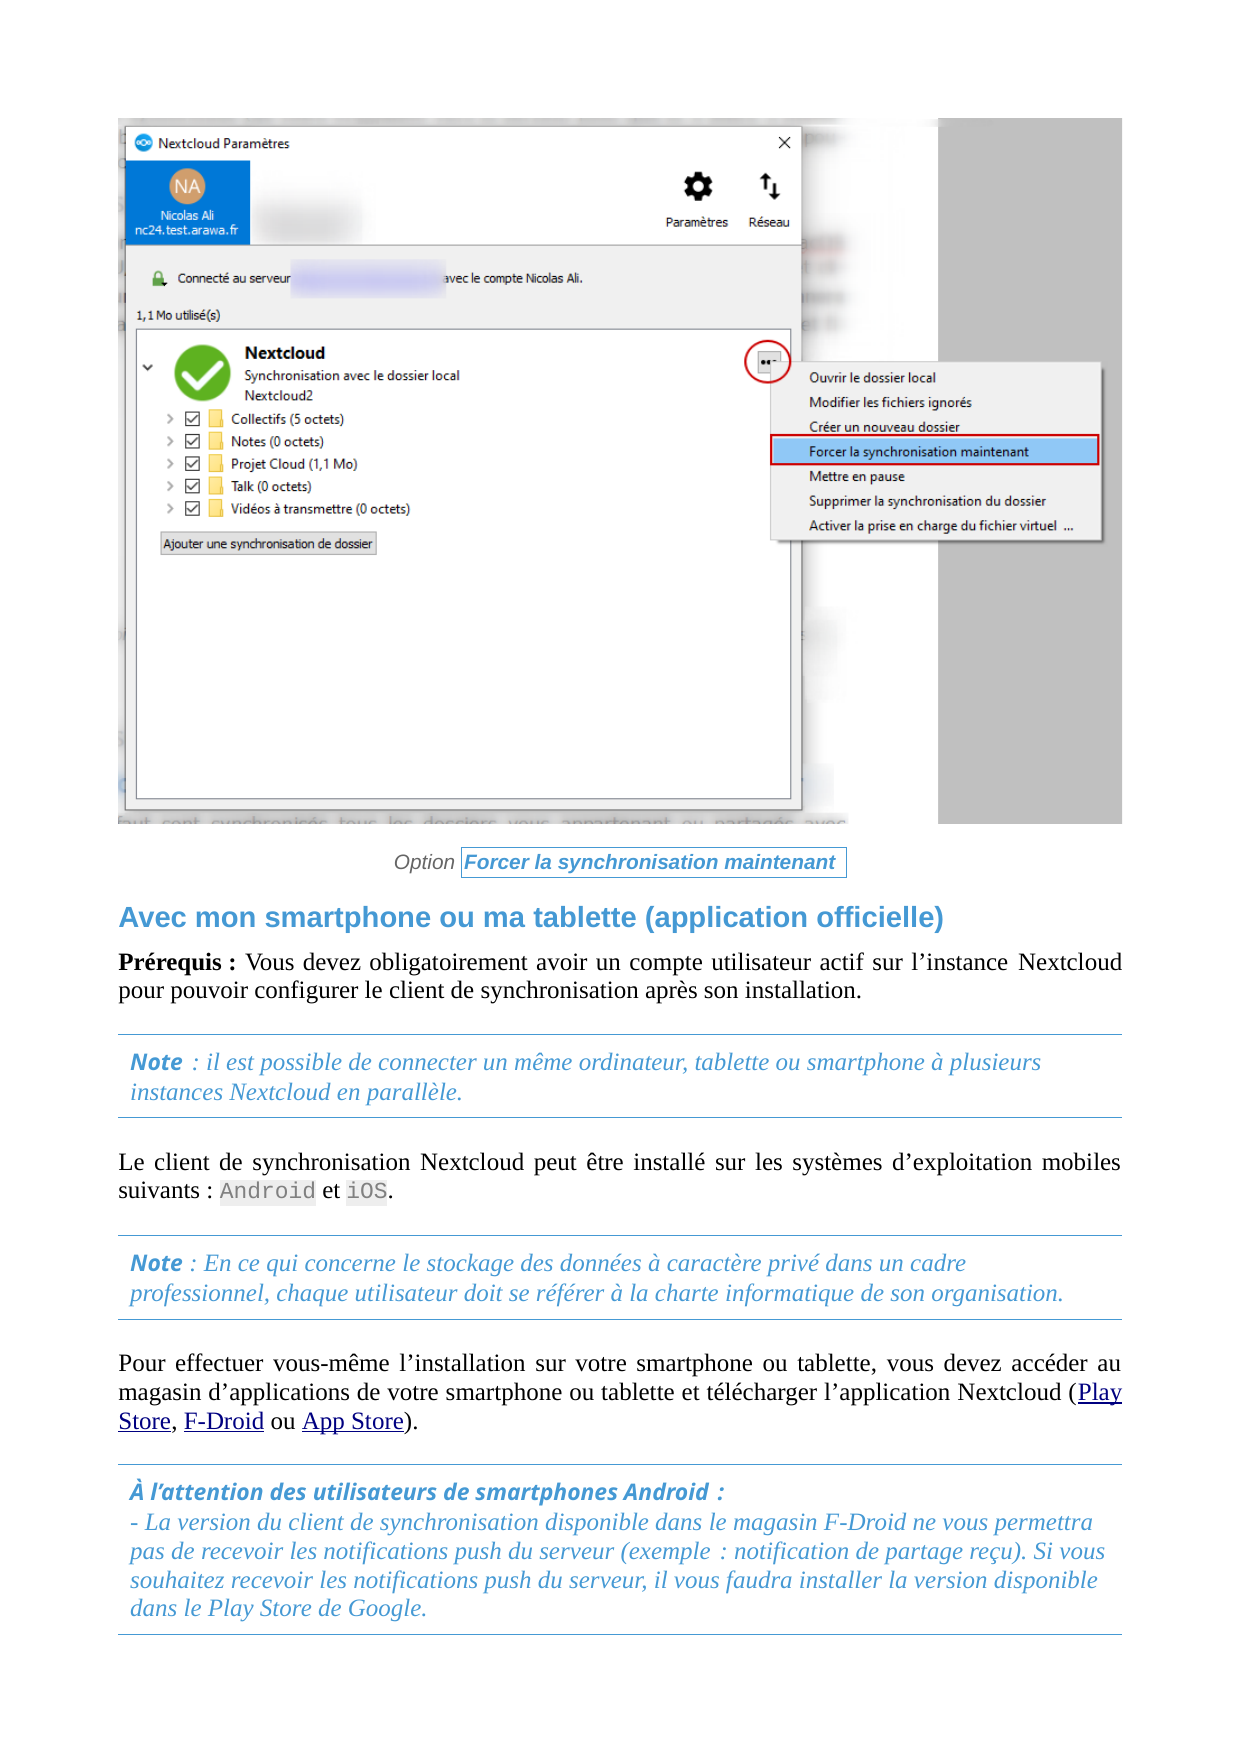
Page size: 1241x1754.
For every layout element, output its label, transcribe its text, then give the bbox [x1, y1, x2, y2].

picture [118, 118, 1123, 824]
text Note : En ce qui concerne le stockage des données à caractère privé dans un cadre professionnel, chaque utilisateur doit se référer à la charte informatique de son organisation. [118, 1236, 1122, 1319]
text Le client de synchronisation Nextcloud peut être installé sur les systèmes d’exploitation mobiles suivants : Android et iOS. [118, 1147, 1122, 1206]
text Option [118, 847, 461, 877]
text À l’attention des utilisateurs de smartphones Android : - La version du client de synchronisation disponible dans le magasin F-Droid ne vous permettra pas de recevoir les notifications push du serveur (exemple : notification de partage reçu). Si vous souhaitez recevoir les notifications push du serveur, il vous faudra installer la version disponible dans le Play Store de Google. [118, 1465, 1122, 1634]
text Pour effectuer vous-même l’installation sur votre smartphone ou tablette, vous devez accéder au magasin d’applications de votre smartphone ou tablette et télécharger l’application Nextcloud (Play Store, F-Droid ou App Store). [118, 1348, 1122, 1435]
text Prérequis : Vous devez obligatoirement avoir un compte utilisateur actif sur l’instance Nextcloud pour pouvoir configurer le client de synchronisation après son installation. [118, 947, 1122, 1004]
text [847, 847, 1122, 877]
subtitle Avec mon smartphone ou ma tablette (application officielle) [118, 901, 1122, 934]
text Forcer la synchronisation maintenant [462, 848, 846, 877]
text Note : il est possible de connecter un même ordinateur, tablette ou smartphone à plusieurs instances Nextcloud en parallèle. [118, 1035, 1122, 1117]
